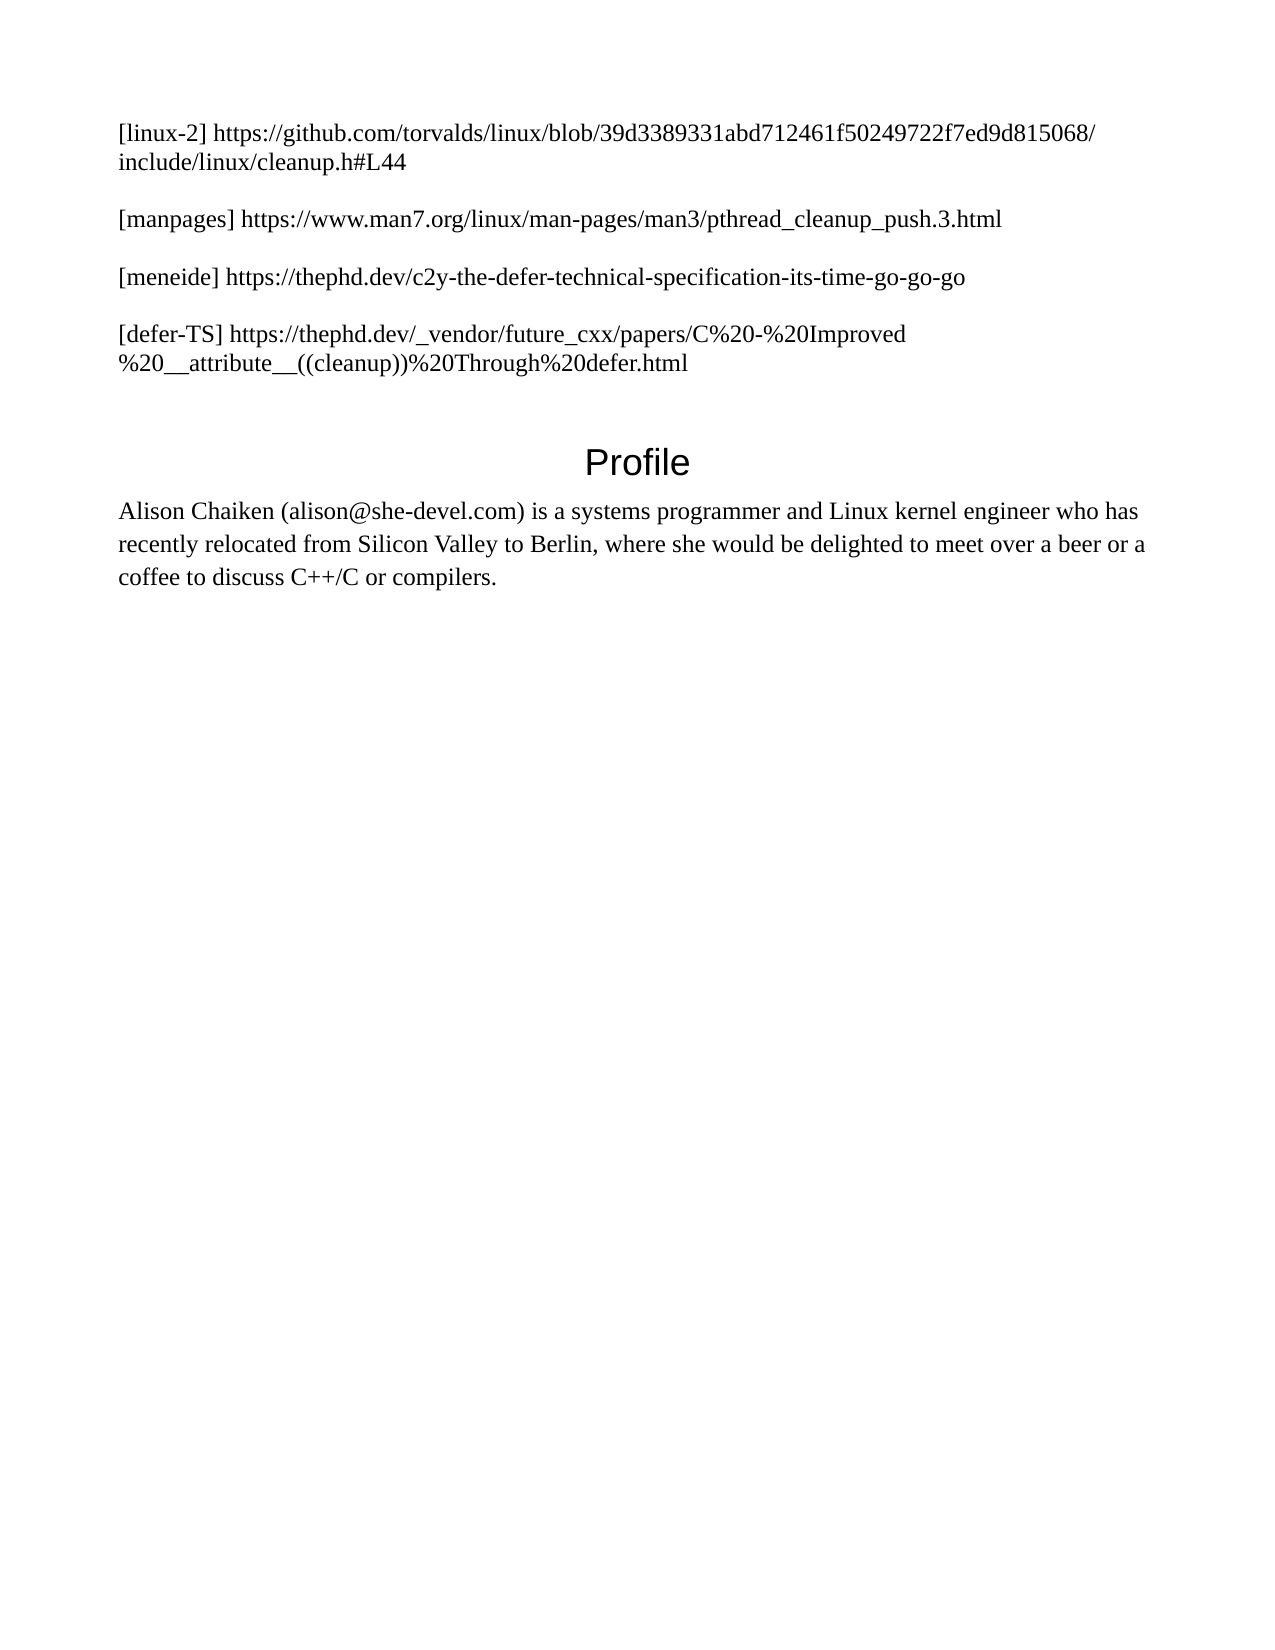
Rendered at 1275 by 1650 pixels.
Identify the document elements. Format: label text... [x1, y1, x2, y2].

text [linux-2] https://github.com/torvalds/linux/blob/39d3389331abd712461f50249722f7ed9d815068/include/linux/cleanup.h#L44 [118, 118, 1157, 176]
text Alison Chaiken (alison@she-devel.com) is a systems programmer and Linux kernel engineer who has recently relocated from Silicon Valley to Berlin, where she would be delighted to meet over a beer or a coffee to discuss C++/C or compilers. [118, 496, 1157, 591]
subtitle Profile [118, 441, 1157, 484]
text [manpages] https://www.man7.org/linux/man-pages/man3/pthread_cleanup_push.3.html [118, 204, 1157, 233]
text [defer-TS] https://thephd.dev/_vendor/future_cxx/papers/C%20-%20Improved%20__attribute__((cleanup))%20Through%20defer.html [118, 319, 1157, 377]
text [meneide] https://thephd.dev/c2y-the-defer-technical-specification-its-time-go-go-go [118, 262, 1157, 291]
